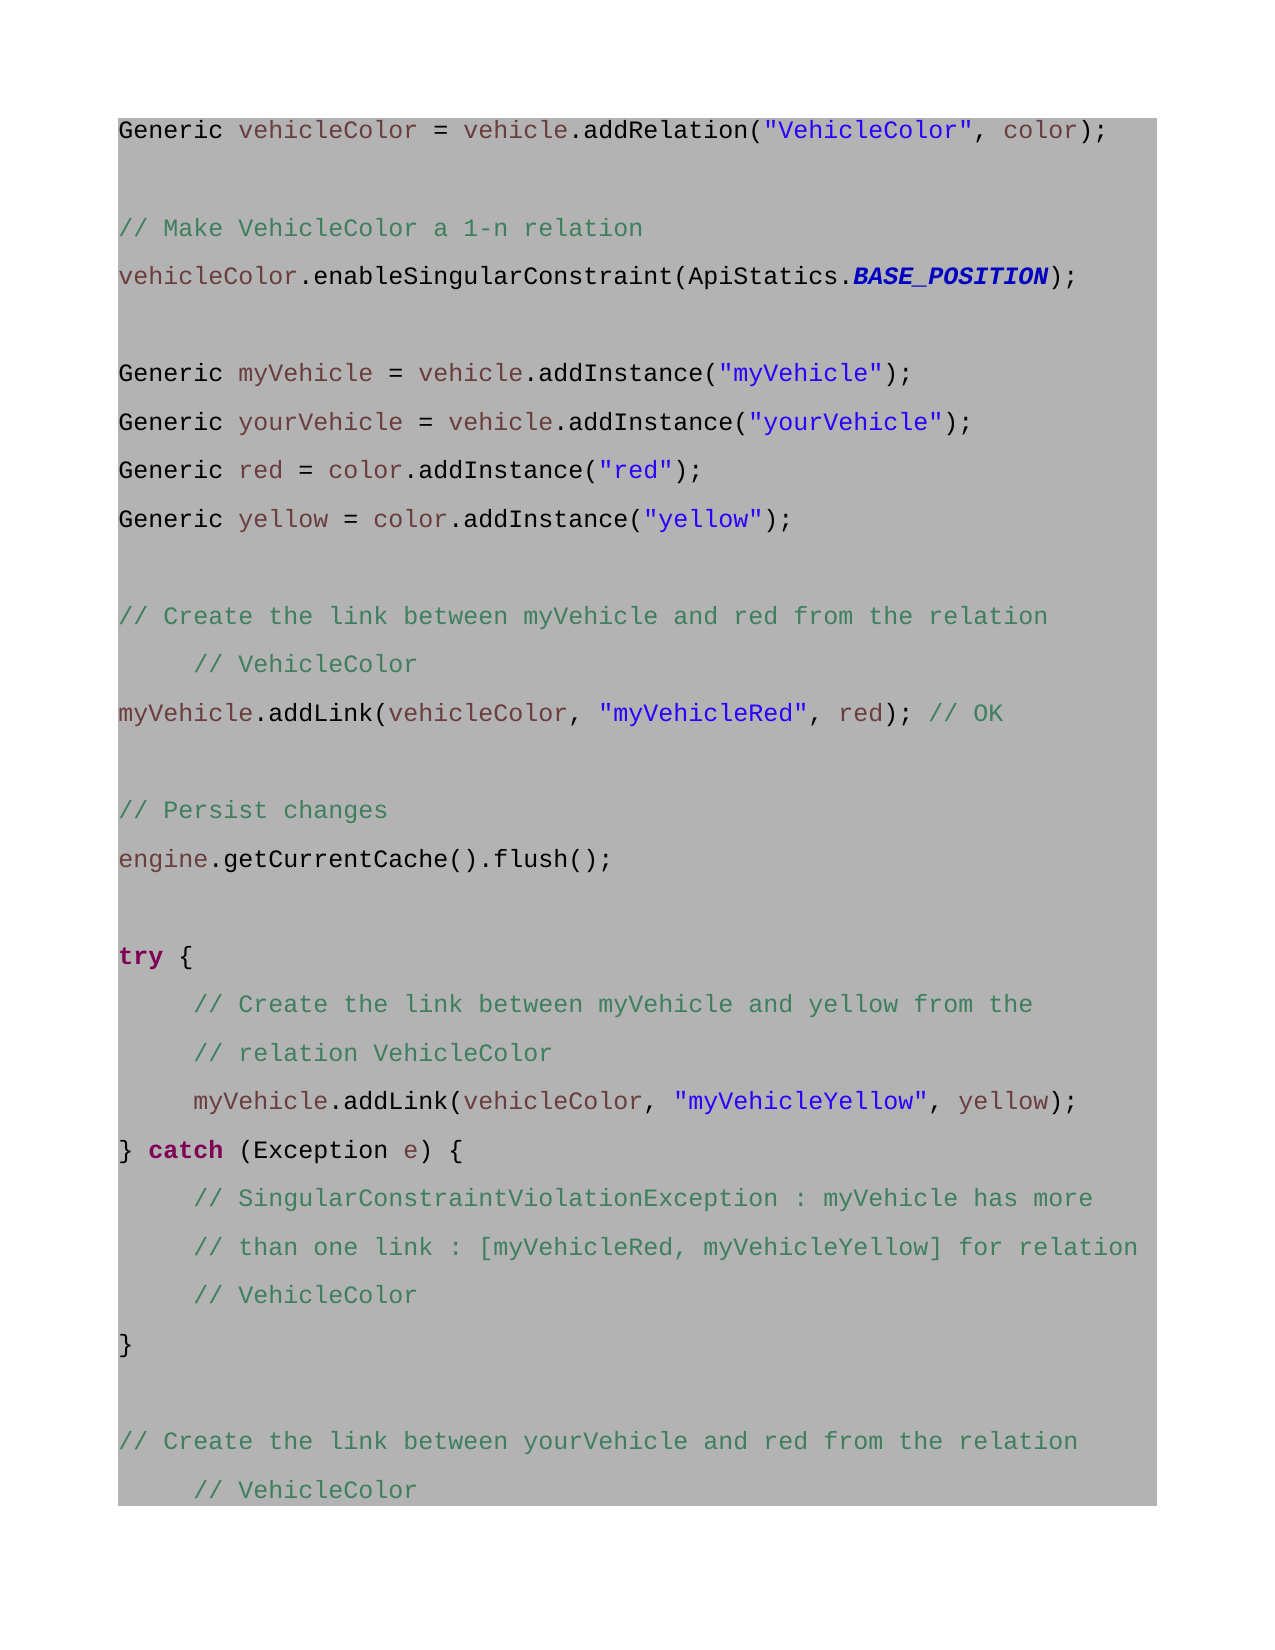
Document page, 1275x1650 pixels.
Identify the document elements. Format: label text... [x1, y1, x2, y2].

text // VehicleColor [118, 1477, 1157, 1506]
text // than one link : [myVehicleRed, myVehicleYellow] for relation [118, 1234, 1157, 1263]
text engine.getCurrentCache().flush(); [118, 846, 1157, 874]
text Generic myVehicle = vehicle.addInstance("myVehicle"); [118, 361, 1157, 389]
text Generic yourVehicle = vehicle.addInstance("yourVehicle"); [118, 409, 1157, 438]
text Generic yellow = color.addInstance("yellow"); [118, 506, 1157, 535]
text // SingularConstraintViolationException : myVehicle has more [118, 1186, 1157, 1214]
text myVehicle.addLink(vehicleColor, "myVehicleRed", red); // OK [118, 701, 1157, 729]
text // relation VehicleColor [118, 1040, 1157, 1069]
text vehicleColor.enableSingularConstraint(ApiStatics.BASE_POSITION); [118, 264, 1157, 292]
text try { [118, 943, 1157, 972]
text // Create the link between myVehicle and red from the relation [118, 603, 1157, 632]
text myVehicle.addLink(vehicleColor, "myVehicleYellow", yellow); [118, 1089, 1157, 1117]
text // VehicleColor [118, 652, 1157, 680]
text } catch (Exception e) { [118, 1137, 1157, 1166]
text Generic vehicleColor = vehicle.addRelation("VehicleColor", color); [118, 118, 1157, 146]
text } [118, 1332, 1157, 1360]
text // Create the link between myVehicle and yellow from the [118, 992, 1157, 1020]
text Generic red = color.addInstance("red"); [118, 458, 1157, 486]
text // VehicleColor [118, 1283, 1157, 1311]
text // Make VehicleColor a 1-n relation [118, 215, 1157, 243]
text // Persist changes [118, 798, 1157, 826]
text // Create the link between yourVehicle and red from the relation [118, 1429, 1157, 1457]
